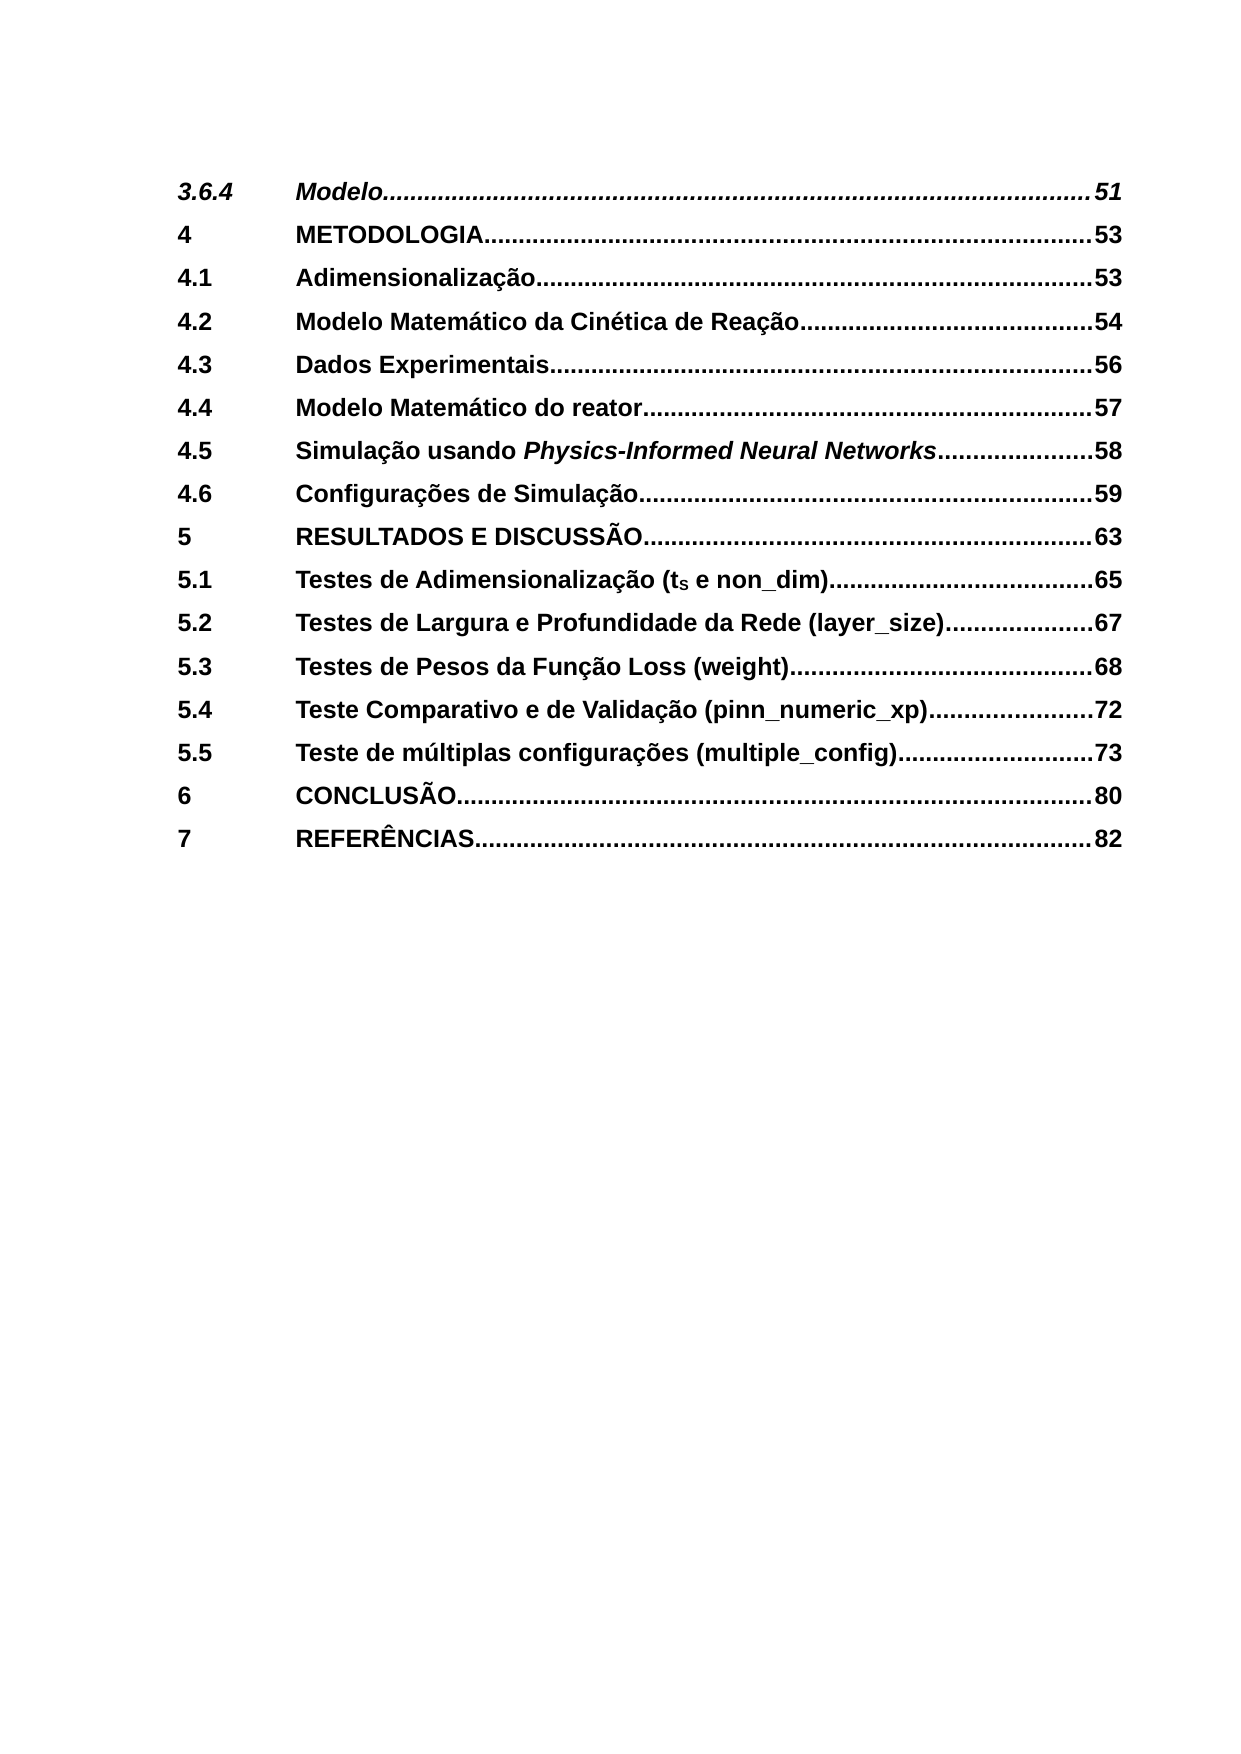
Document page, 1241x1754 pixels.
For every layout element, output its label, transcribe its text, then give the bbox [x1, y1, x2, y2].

text 6 Conclusão 80 [177, 781, 1122, 810]
text 5 Resultados e Discussão 63 [177, 522, 1122, 551]
text 5.4 Teste Comparativo e de Validação (pinn_numeric_xp) 72 [177, 695, 1122, 723]
text 4.3 Dados Experimentais 56 [177, 350, 1122, 378]
text 4.4 Modelo Matemático do reator 57 [177, 393, 1122, 422]
text 4 Metodologia 53 [177, 220, 1122, 249]
text 4.5 Simulação usando Physics-Informed Neural Networks 58 [177, 436, 1122, 465]
text 5.5 Teste de múltiplas configurações (multiple_config) 73 [177, 738, 1122, 767]
text 4.6 Configurações de Simulação 59 [177, 479, 1122, 508]
text 7 Referências 82 [177, 824, 1122, 853]
text 5.3 Testes de Pesos da Função Loss (weight) 68 [177, 652, 1122, 680]
text 5.1 Testes de Adimensionalização (tS e non_dim) 65 [177, 565, 1122, 594]
text 4.2 Modelo Matemático da Cinética de Reação 54 [177, 307, 1122, 335]
text 5.2 Testes de Largura e Profundidade da Rede (layer_size) 67 [177, 608, 1122, 637]
text 4.1 Adimensionalização 53 [177, 263, 1122, 292]
text 3.6.4 Modelo 51 [177, 177, 1122, 206]
